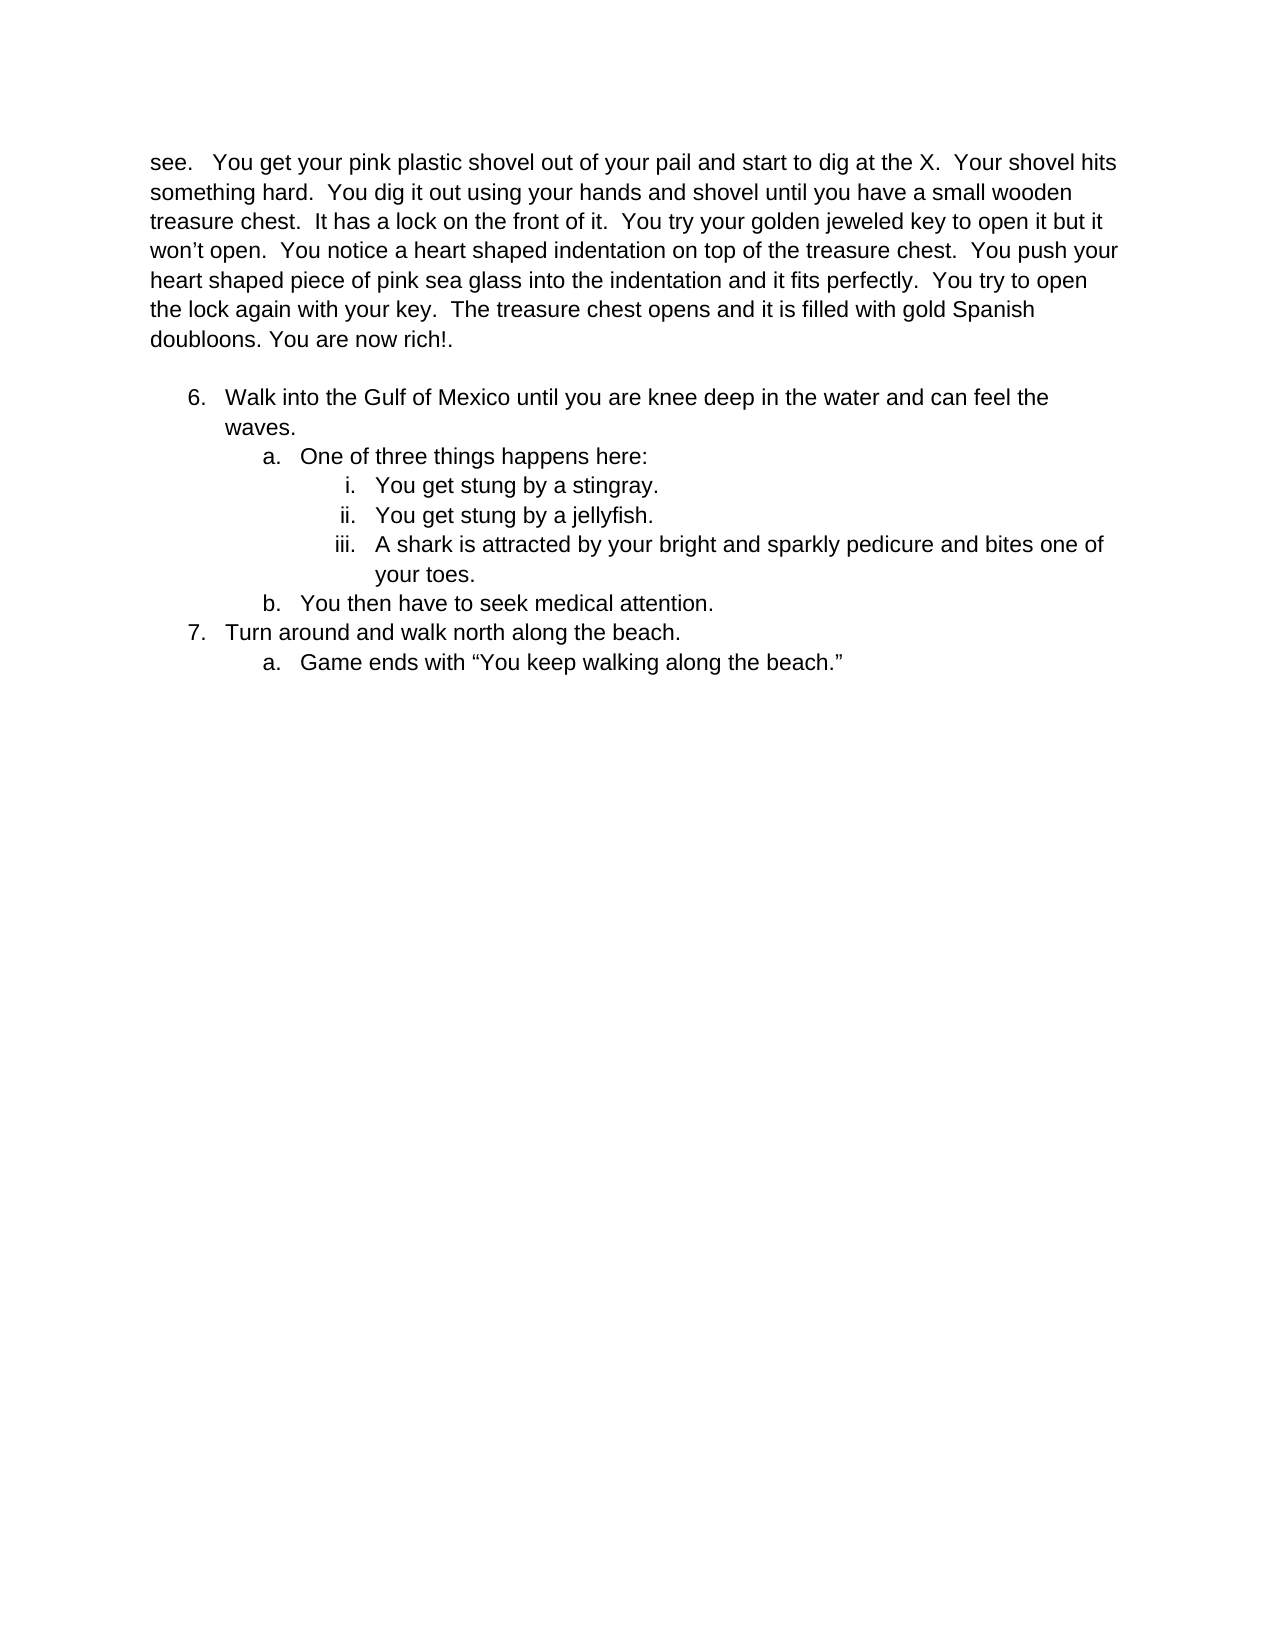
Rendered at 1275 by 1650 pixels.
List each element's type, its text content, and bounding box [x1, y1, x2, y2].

list Walk into the Gulf of Mexico until you are knee deep in the water and can feel the waves. [187, 385, 1125, 440]
list Turn around and walk north along the beach. [187, 620, 1125, 646]
list A shark is attracted by your bright and sparkly pedicure and bites one of your toes. [150, 532, 1125, 587]
list You get stung by a stingray. [150, 473, 1125, 499]
text see. You get your pink plastic shovel out of your pail and start to dig at the X. Your shovel hits something hard. You dig it out using your hands and shovel until you have a small wooden treasure chest. It has a lock on the front of it. You try your golden jeweled key to open it but it won’t open. You notice a heart shaped indentation on top of the treasure chest. You push your heart shaped piece of pink sea glass into the indentation and it fits perfectly. You try to open the lock again with your key. The treasure chest opens and it is filled with gold Spanish doubloons. You are now rich!. [150, 150, 1125, 352]
list You get stung by a jellyfish. [150, 502, 1125, 528]
list You then have to seek medical attention. [262, 591, 1125, 616]
list Game ends with “You keep walking along the beach.” [262, 649, 1125, 675]
list One of three things happens here: [262, 444, 1125, 469]
